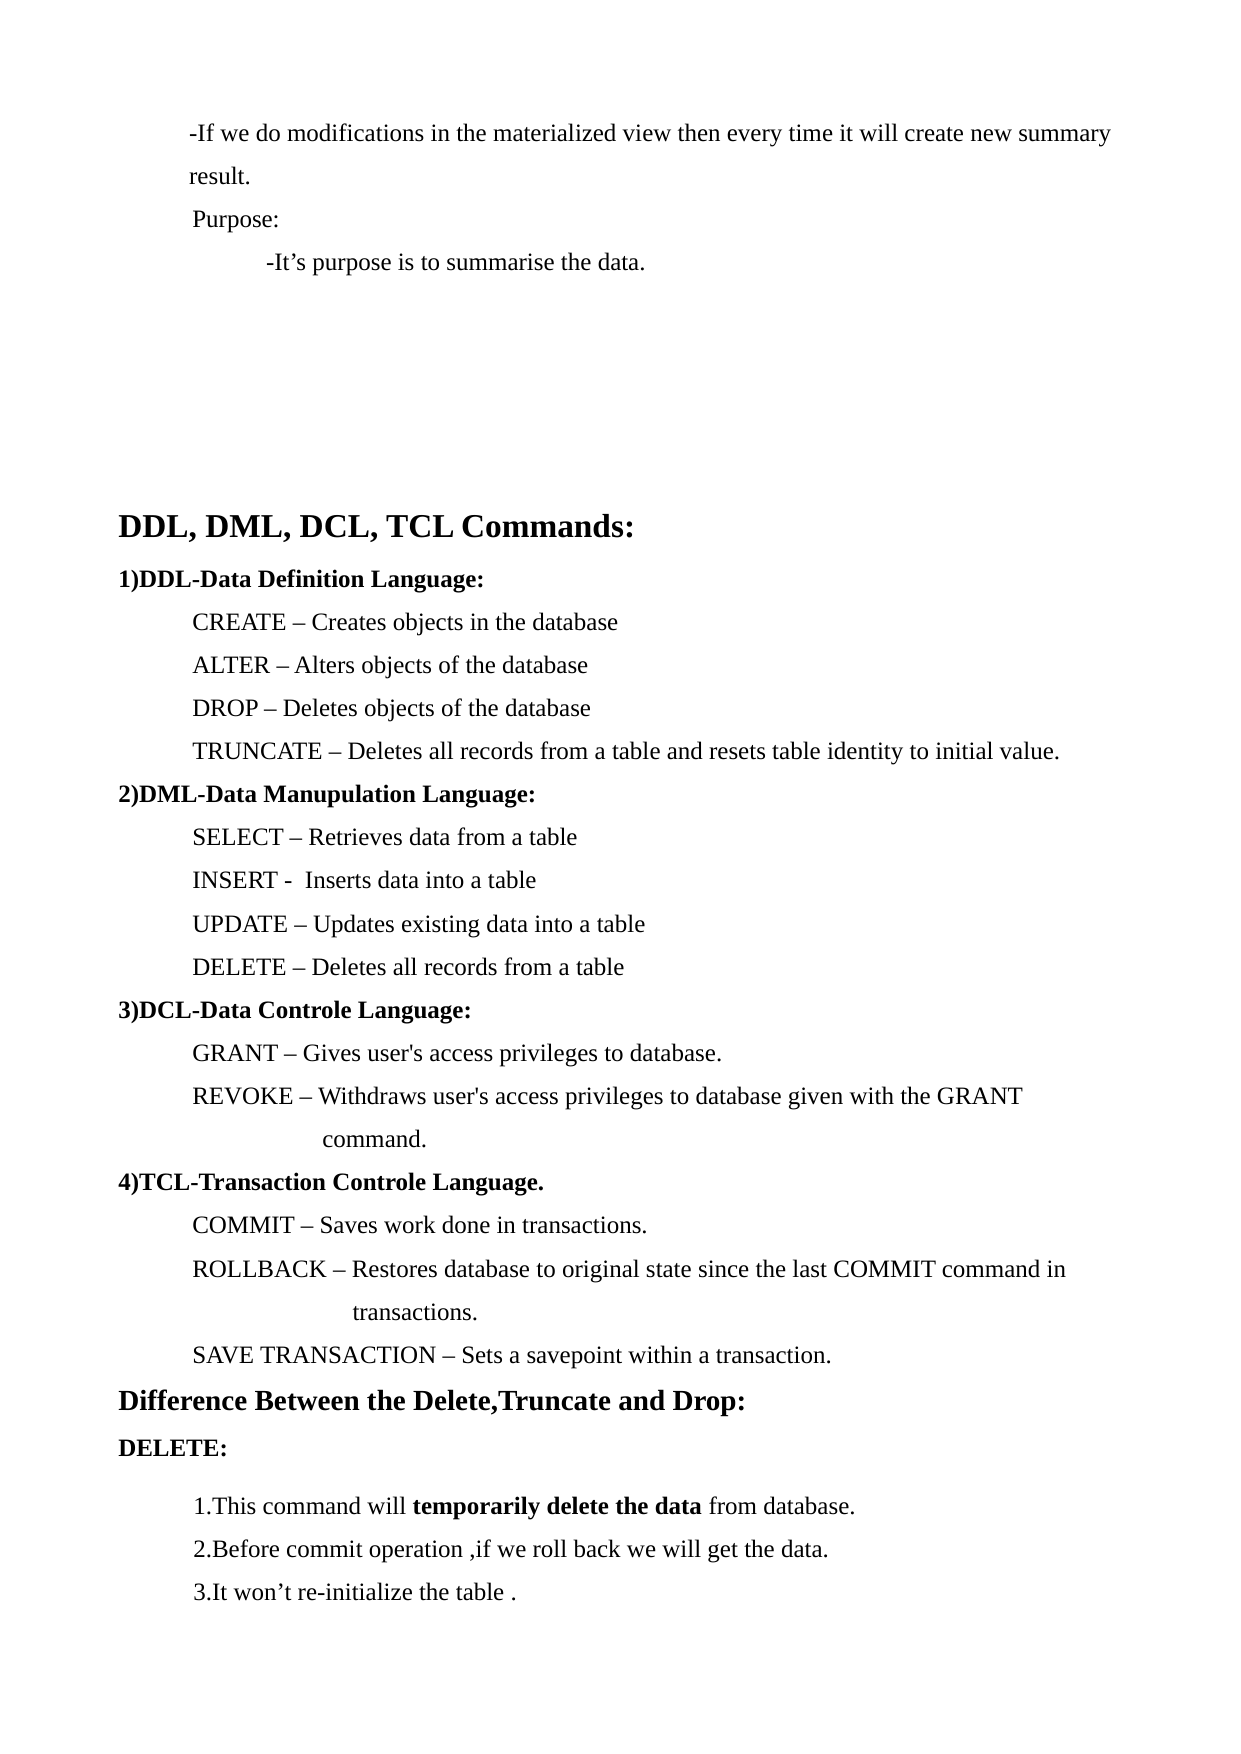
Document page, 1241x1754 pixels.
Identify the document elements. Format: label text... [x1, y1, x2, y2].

text INSERT - Inserts data into a table [118, 866, 1122, 894]
text CREATE – Creates objects in the database [118, 607, 1122, 636]
text DELETE – Deletes all records from a table [118, 952, 1122, 981]
text ALTER – Alters objects of the database [118, 650, 1122, 679]
list It won’t re-initialize the table . [118, 1577, 1122, 1606]
list Before commit operation ,if we roll back we will get the data. [118, 1534, 1122, 1563]
text UPDATE – Updates existing data into a table [118, 909, 1122, 937]
text 2)DML-Data Manupulation Language: [118, 779, 1122, 808]
text 4)TCL-Transaction Controle Language. [118, 1167, 1122, 1196]
text GRANT – Gives user's access privileges to database. [118, 1038, 1122, 1067]
text DDL, DML, DCL, TCL Commands: [118, 506, 1122, 544]
text -If we do modifications in the materialized view then every time it will create new summary result. [112, 118, 1122, 190]
text Difference Between the Delete,Truncate and Drop: [118, 1383, 1122, 1417]
text 3)DCL-Data Controle Language: [118, 995, 1122, 1024]
text SELECT – Retrieves data from a table [118, 822, 1122, 851]
text TRUNCATE – Deletes all records from a table and resets table identity to initial value. [118, 736, 1122, 765]
text DELETE: [118, 1433, 1122, 1462]
text COMMIT – Saves work done in transactions. ROLLBACK – Restores database to original state since the last COMMIT command in transactions. SAVE TRANSACTION – Sets a savepoint within a transaction. [118, 1211, 1122, 1369]
text Purpose: [118, 204, 1122, 233]
list This command will temporarily delete the data from database. [118, 1491, 1122, 1520]
text 1)DDL-Data Definition Language: [118, 564, 1122, 592]
text REVOKE – Withdraws user's access privileges to database given with the GRANT command. [118, 1081, 1122, 1153]
text DROP – Deletes objects of the database [118, 693, 1122, 722]
text -It’s purpose is to summarise the data. [118, 247, 1122, 276]
